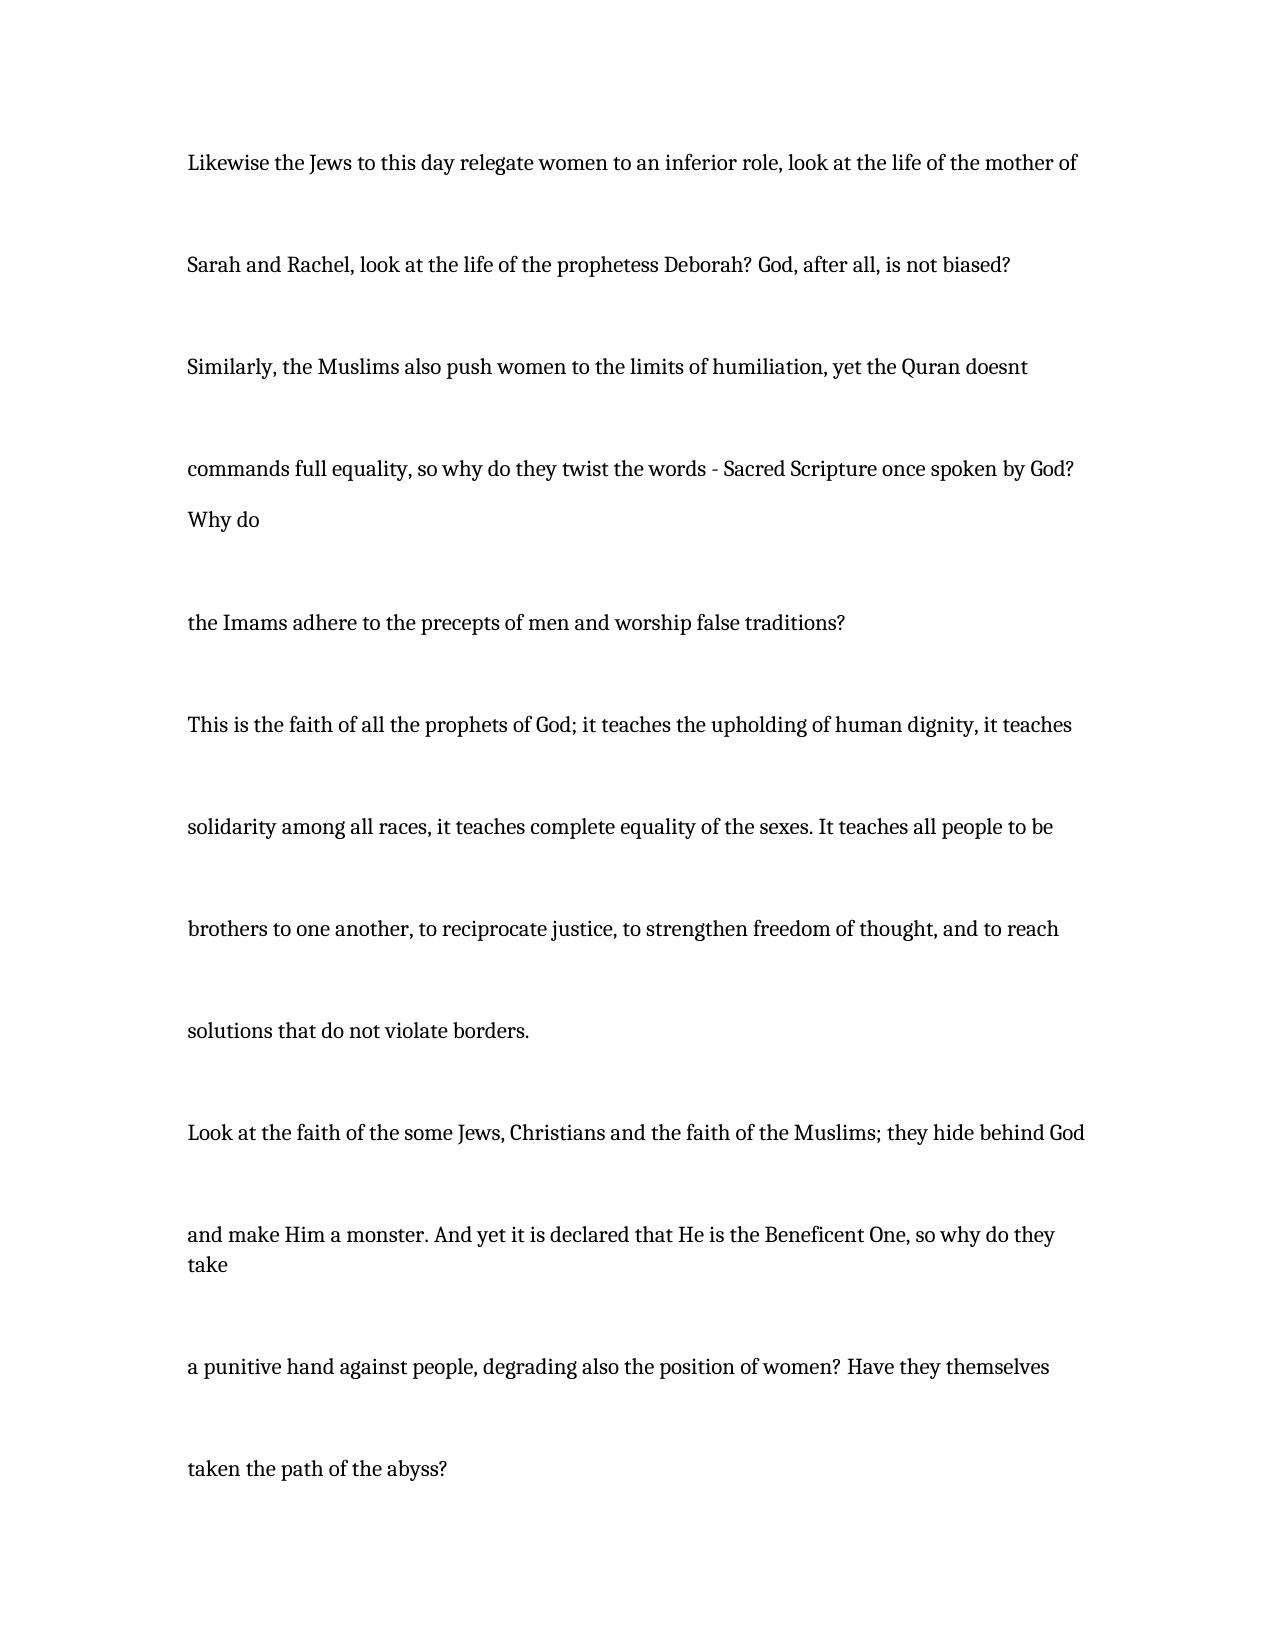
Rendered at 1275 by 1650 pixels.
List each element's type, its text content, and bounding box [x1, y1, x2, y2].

text Sarah and Rachel, look at the life of the prophetess Deborah? God, after all, is not biased? [187, 252, 1087, 278]
text This is the faith of all the prophets of God; it teaches the upholding of human dignity, it teaches [187, 711, 1087, 738]
text solutions that do not violate borders. [187, 1018, 1087, 1044]
text Why do [187, 507, 1087, 534]
text Similarly, the Muslims also push women to the limits of humiliation, yet the Quran doesnt [187, 354, 1087, 381]
text taken the path of the abyss? [187, 1456, 1087, 1483]
text the Imams adhere to the precepts of men and worship false traditions? [187, 609, 1087, 636]
text Likewise the Jews to this day relegate women to an inferior role, look at the life of the mother of [187, 150, 1087, 176]
text brothers to one another, to reciprocate justice, to strengthen freedom of thought, and to reach [187, 916, 1087, 942]
text and make Him a monster. And yet it is declared that He is the Beneficent One, so why do they take [187, 1222, 1087, 1278]
text commands full equality, so why do they twist the words - Sacred Scripture once spoken by God? [187, 456, 1087, 483]
text Look at the faith of the some Jews, Christians and the faith of the Muslims; they hide behind God [187, 1120, 1087, 1146]
text solidarity among all races, it teaches complete equality of the sexes. It teaches all people to be [187, 813, 1087, 840]
text a punitive hand against people, degrading also the position of women? Have they themselves [187, 1354, 1087, 1381]
